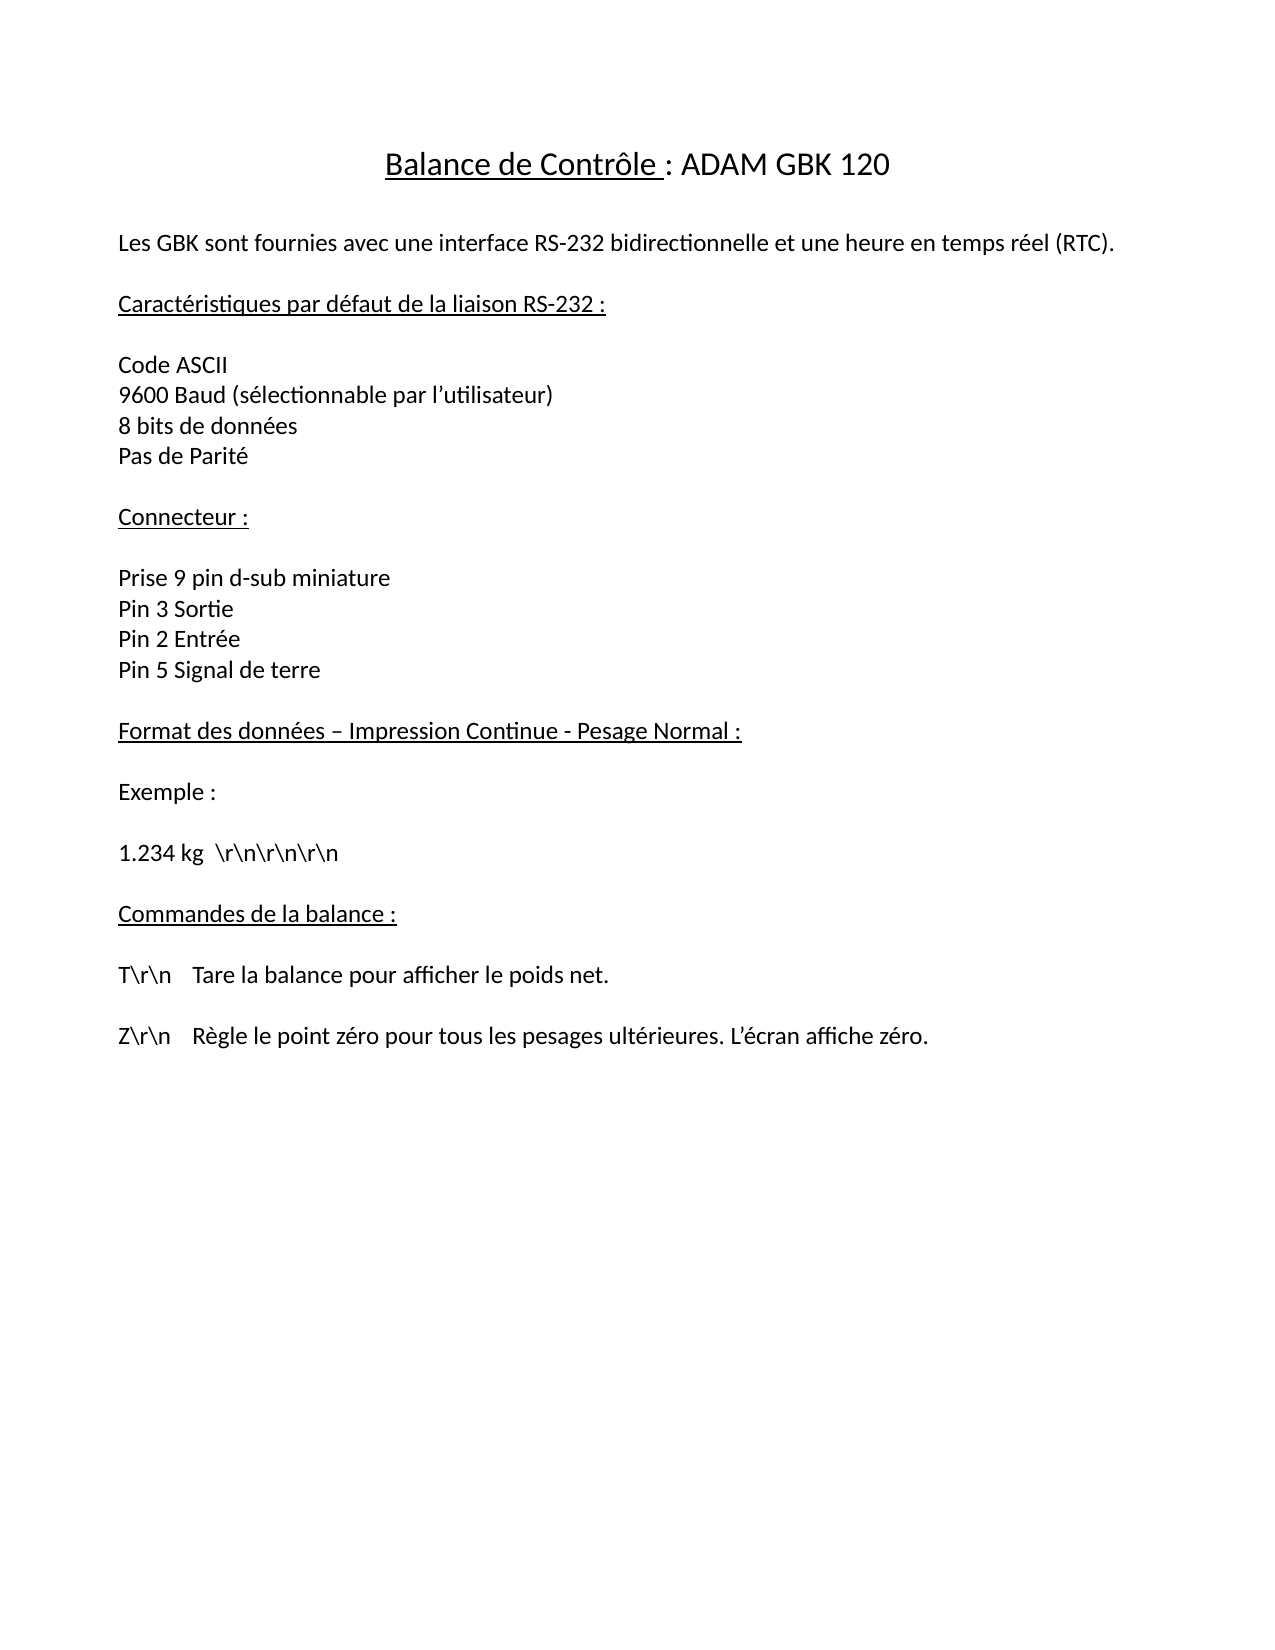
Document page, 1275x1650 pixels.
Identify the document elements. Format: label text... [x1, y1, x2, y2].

text 8 bits de données [118, 410, 1157, 441]
text Commandes de la balance : [118, 898, 1157, 929]
subtitle Balance de Contrôle : ADAM GBK 120 [118, 143, 1157, 184]
text 9600 Baud (sélectionnable par l’utilisateur) [118, 379, 1157, 410]
text Z\r\n Règle le point zéro pour tous les pesages ultérieures. L’écran affiche zéro. [118, 1020, 1157, 1051]
text 1.234 kg \r\n\r\n\r\n [118, 837, 1157, 868]
text Pin 3 Sortie [118, 593, 1157, 624]
text Format des données – Impression Continue - Pesage Normal : [118, 715, 1157, 746]
text Code ASCII [118, 349, 1157, 379]
text Pin 2 Entrée [118, 624, 1157, 654]
text Caractéristiques par défaut de la liaison RS-232 : [118, 288, 1157, 318]
text Prise 9 pin d-sub miniature [118, 563, 1157, 593]
text Pas de Parité [118, 441, 1157, 471]
text Exemple : [118, 776, 1157, 807]
text Les GBK sont fournies avec une interface RS-232 bidirectionnelle et une heure en temps réel (RTC). [118, 227, 1157, 257]
text Pin 5 Signal de terre [118, 654, 1157, 685]
text T\r\n Tare la balance pour afficher le poids net. [118, 959, 1157, 990]
text Connecteur : [118, 502, 1157, 532]
